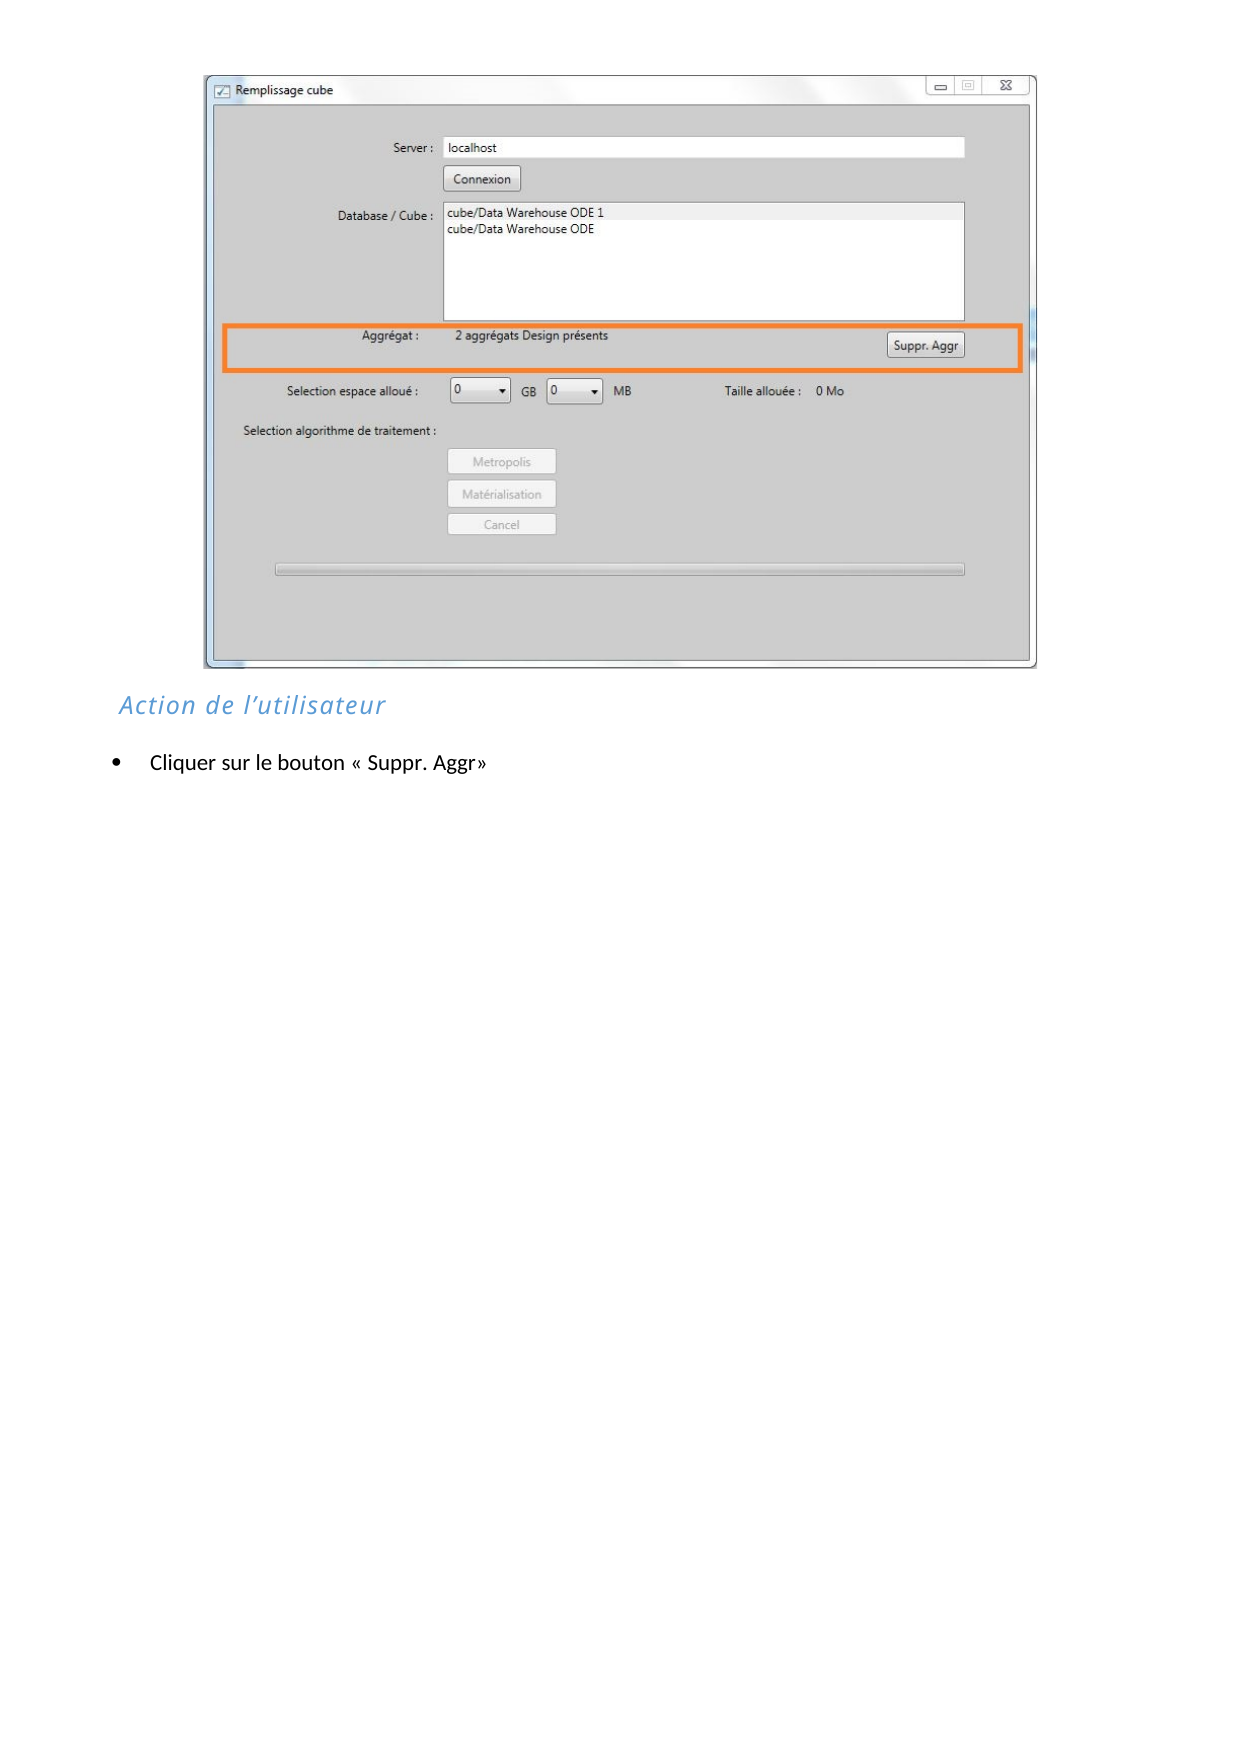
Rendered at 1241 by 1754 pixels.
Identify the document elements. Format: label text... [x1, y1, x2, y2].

picture [203, 75, 1038, 669]
subtitle Action de l’utilisateur [119, 688, 1165, 722]
list Cliquer sur le bouton « Suppr. Aggr» [112, 748, 1165, 776]
